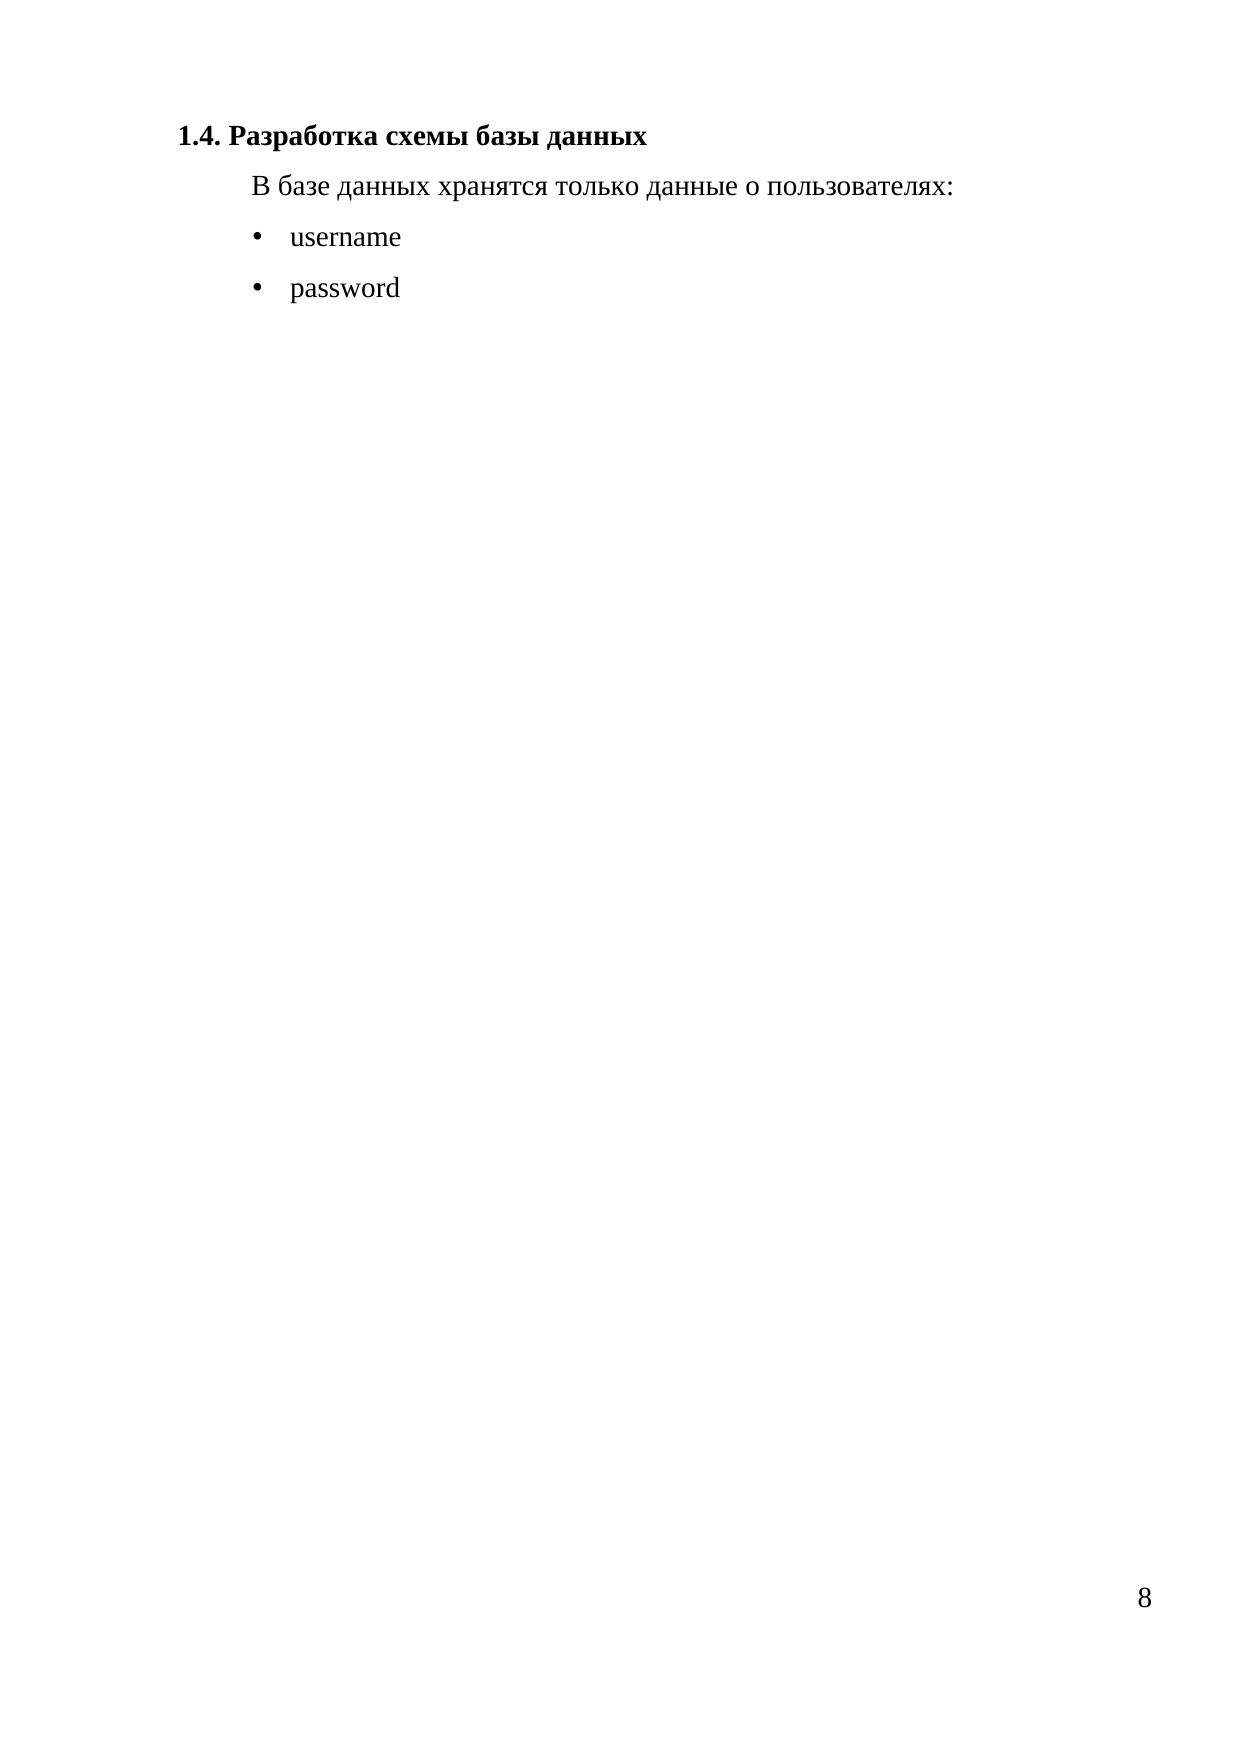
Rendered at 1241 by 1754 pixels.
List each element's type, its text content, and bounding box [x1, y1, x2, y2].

list password [252, 270, 1152, 303]
list username [252, 219, 1152, 253]
subtitle 1.4. Разработка схемы базы данных [177, 118, 1152, 152]
text В базе данных хранятся только данные о пользователях: [215, 168, 1105, 202]
